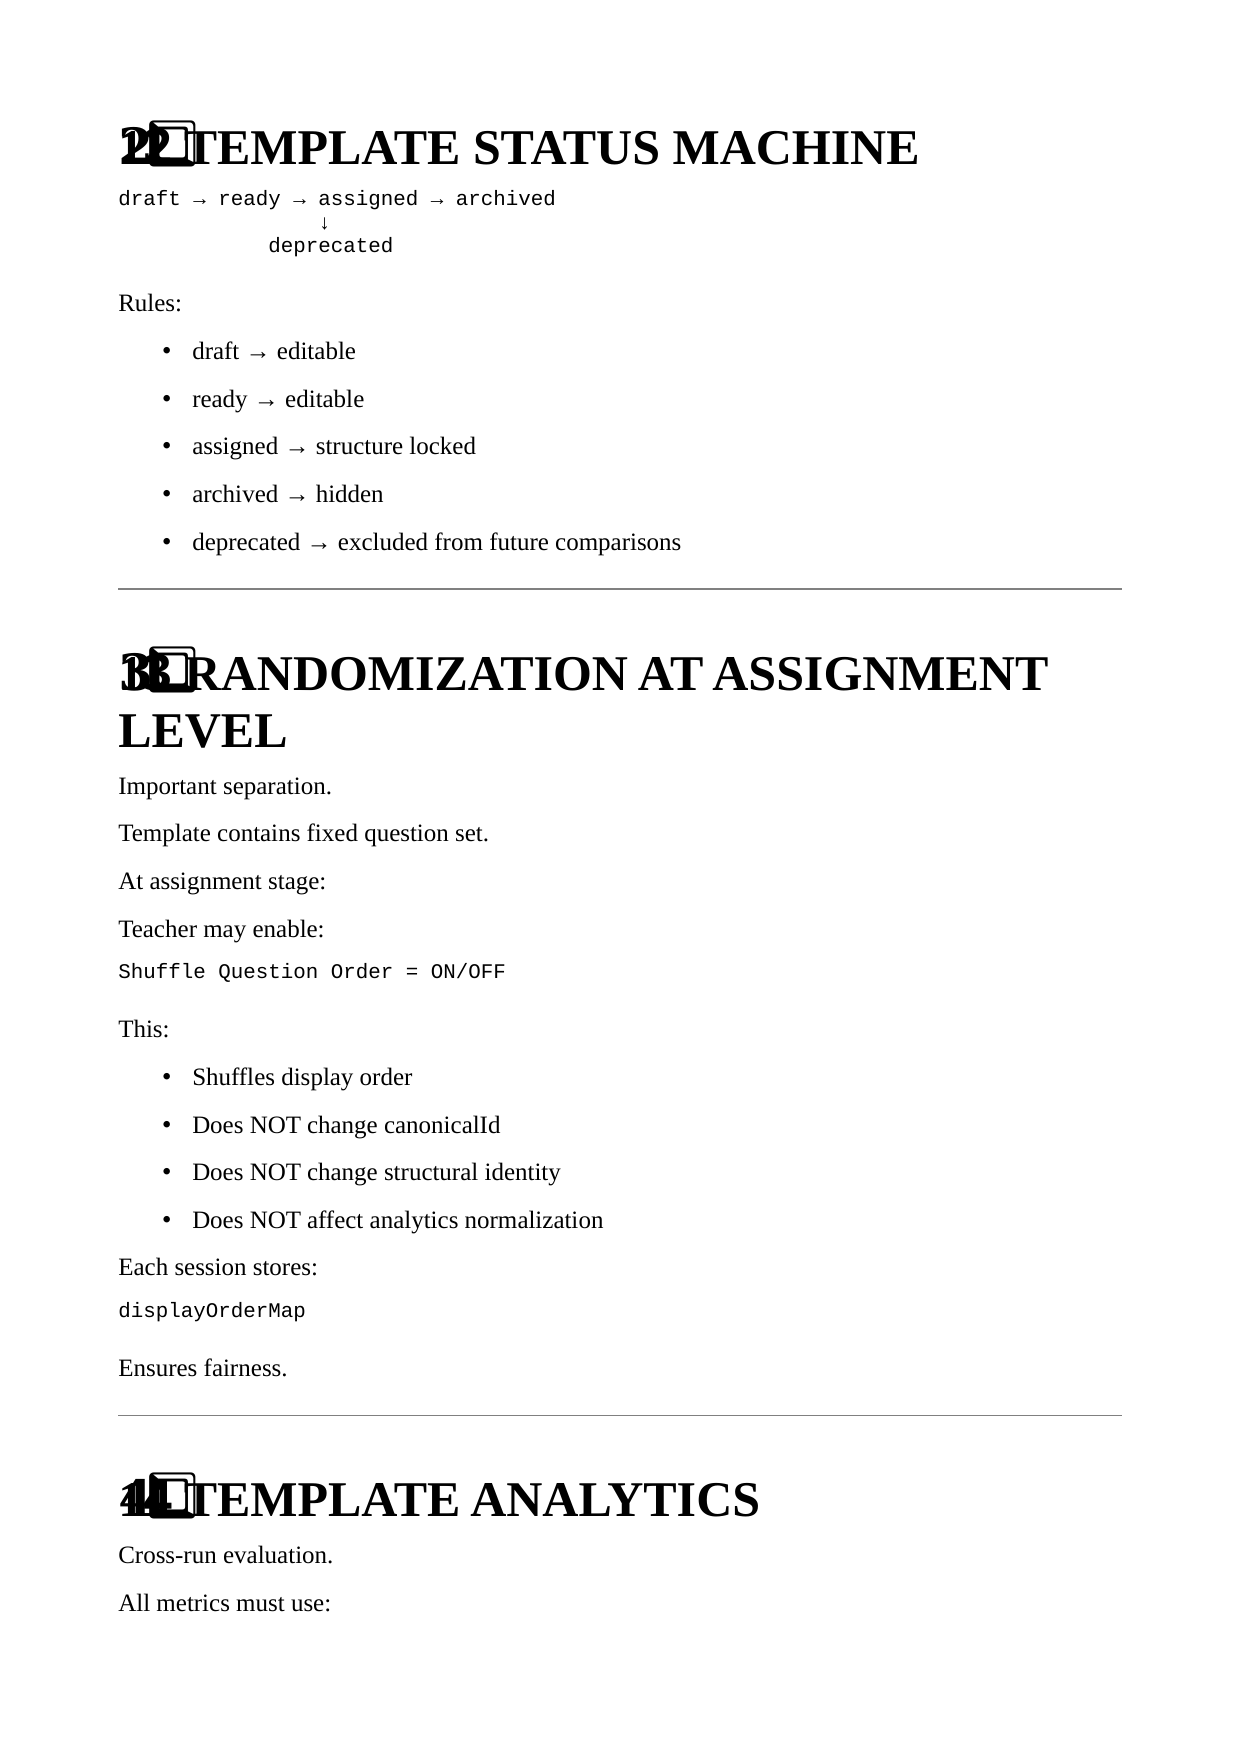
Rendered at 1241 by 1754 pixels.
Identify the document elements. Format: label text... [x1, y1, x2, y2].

list Does NOT change canonicalId [162, 1110, 1122, 1138]
subtitle 12️⃣ TEMPLATE STATUS MACHINE [118, 118, 1122, 176]
list assigned → structure locked [162, 431, 1122, 460]
list Shuffles display order [162, 1062, 1122, 1091]
text Each session stores: [118, 1252, 1122, 1281]
list Does NOT change structural identity [162, 1157, 1122, 1186]
text Rules: [118, 288, 1122, 317]
text This: [118, 1014, 1122, 1043]
text Ensures fairness. [118, 1353, 1122, 1382]
subtitle 13️⃣ RANDOMIZATION AT ASSIGNMENT LEVEL [118, 643, 1122, 758]
text draft → ready → assigned → archived [118, 188, 1122, 212]
text Teacher may enable: [118, 914, 1122, 942]
list deprecated → excluded from future comparisons [162, 527, 1122, 555]
text All metrics must use: [118, 1588, 1122, 1616]
text Shuffle Question Order = ON/OFF [118, 961, 1122, 985]
list Does NOT affect analytics normalization [162, 1205, 1122, 1234]
text Cross-run evaluation. [118, 1540, 1122, 1569]
subtitle 14️⃣ TEMPLATE ANALYTICS [118, 1470, 1122, 1528]
text Template contains fixed question set. [118, 818, 1122, 847]
text displayOrderMap [118, 1300, 1122, 1324]
text Important separation. [118, 771, 1122, 800]
list ready → editable [162, 384, 1122, 412]
text At assignment stage: [118, 866, 1122, 895]
text deprecated [118, 235, 1122, 259]
list archived → hidden [162, 479, 1122, 508]
text ↓ [118, 212, 1122, 235]
list draft → editable [162, 336, 1122, 365]
